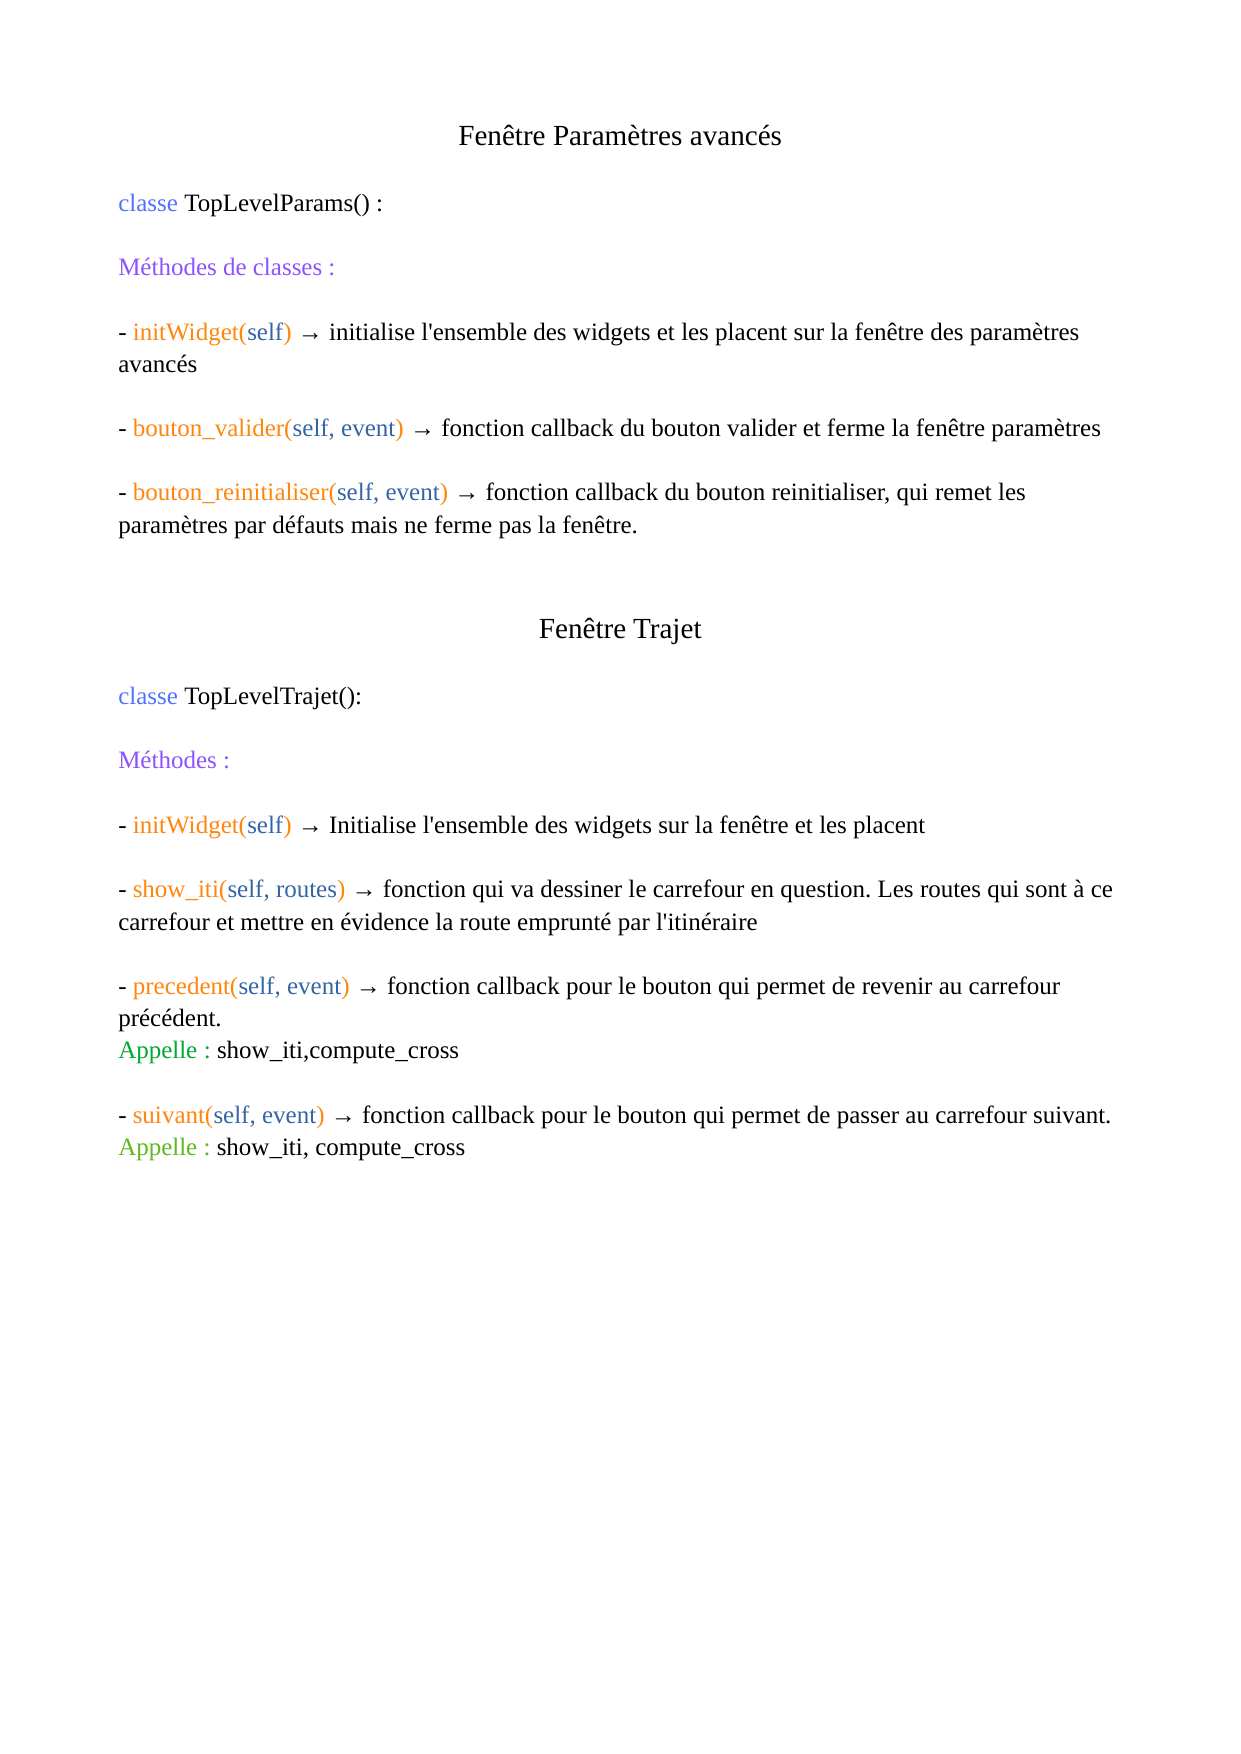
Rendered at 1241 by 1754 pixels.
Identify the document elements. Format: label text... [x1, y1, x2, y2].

text - bouton_valider(self, event) → fonction callback du bouton valider et ferme la fenêtre paramètres [118, 413, 1122, 442]
text - bouton_reinitialiser(self, event) → fonction callback du bouton reinitialiser, qui remet les paramètres par défauts mais ne ferme pas la fenêtre. [118, 477, 1122, 538]
text - suivant(self, event) → fonction callback pour le bouton qui permet de passer au carrefour suivant. [118, 1100, 1122, 1128]
text - initWidget(self) → initialise l'ensemble des widgets et les placent sur la fenêtre des paramètres avancés [118, 317, 1122, 377]
text Fenêtre Trajet [118, 612, 1122, 645]
text Fenêtre Paramètres avancés [118, 118, 1122, 152]
text Appelle : show_iti,compute_cross [118, 1035, 1122, 1064]
text Appelle : show_iti, compute_cross [118, 1132, 1122, 1161]
text Méthodes : [118, 746, 1122, 774]
text classe TopLevelTrajet(): [118, 681, 1122, 710]
text - precedent(self, event) → fonction callback pour le bouton qui permet de revenir au carrefour précédent. [118, 971, 1122, 1032]
text Méthodes de classes : [118, 252, 1122, 281]
text classe TopLevelParams() : [118, 188, 1122, 217]
text - initWidget(self) → Initialise l'ensemble des widgets sur la fenêtre et les placent [118, 810, 1122, 839]
text - show_iti(self, routes) → fonction qui va dessiner le carrefour en question. Les routes qui sont à ce carrefour et mettre en évidence la route emprunté par l'itinéraire [118, 874, 1122, 935]
